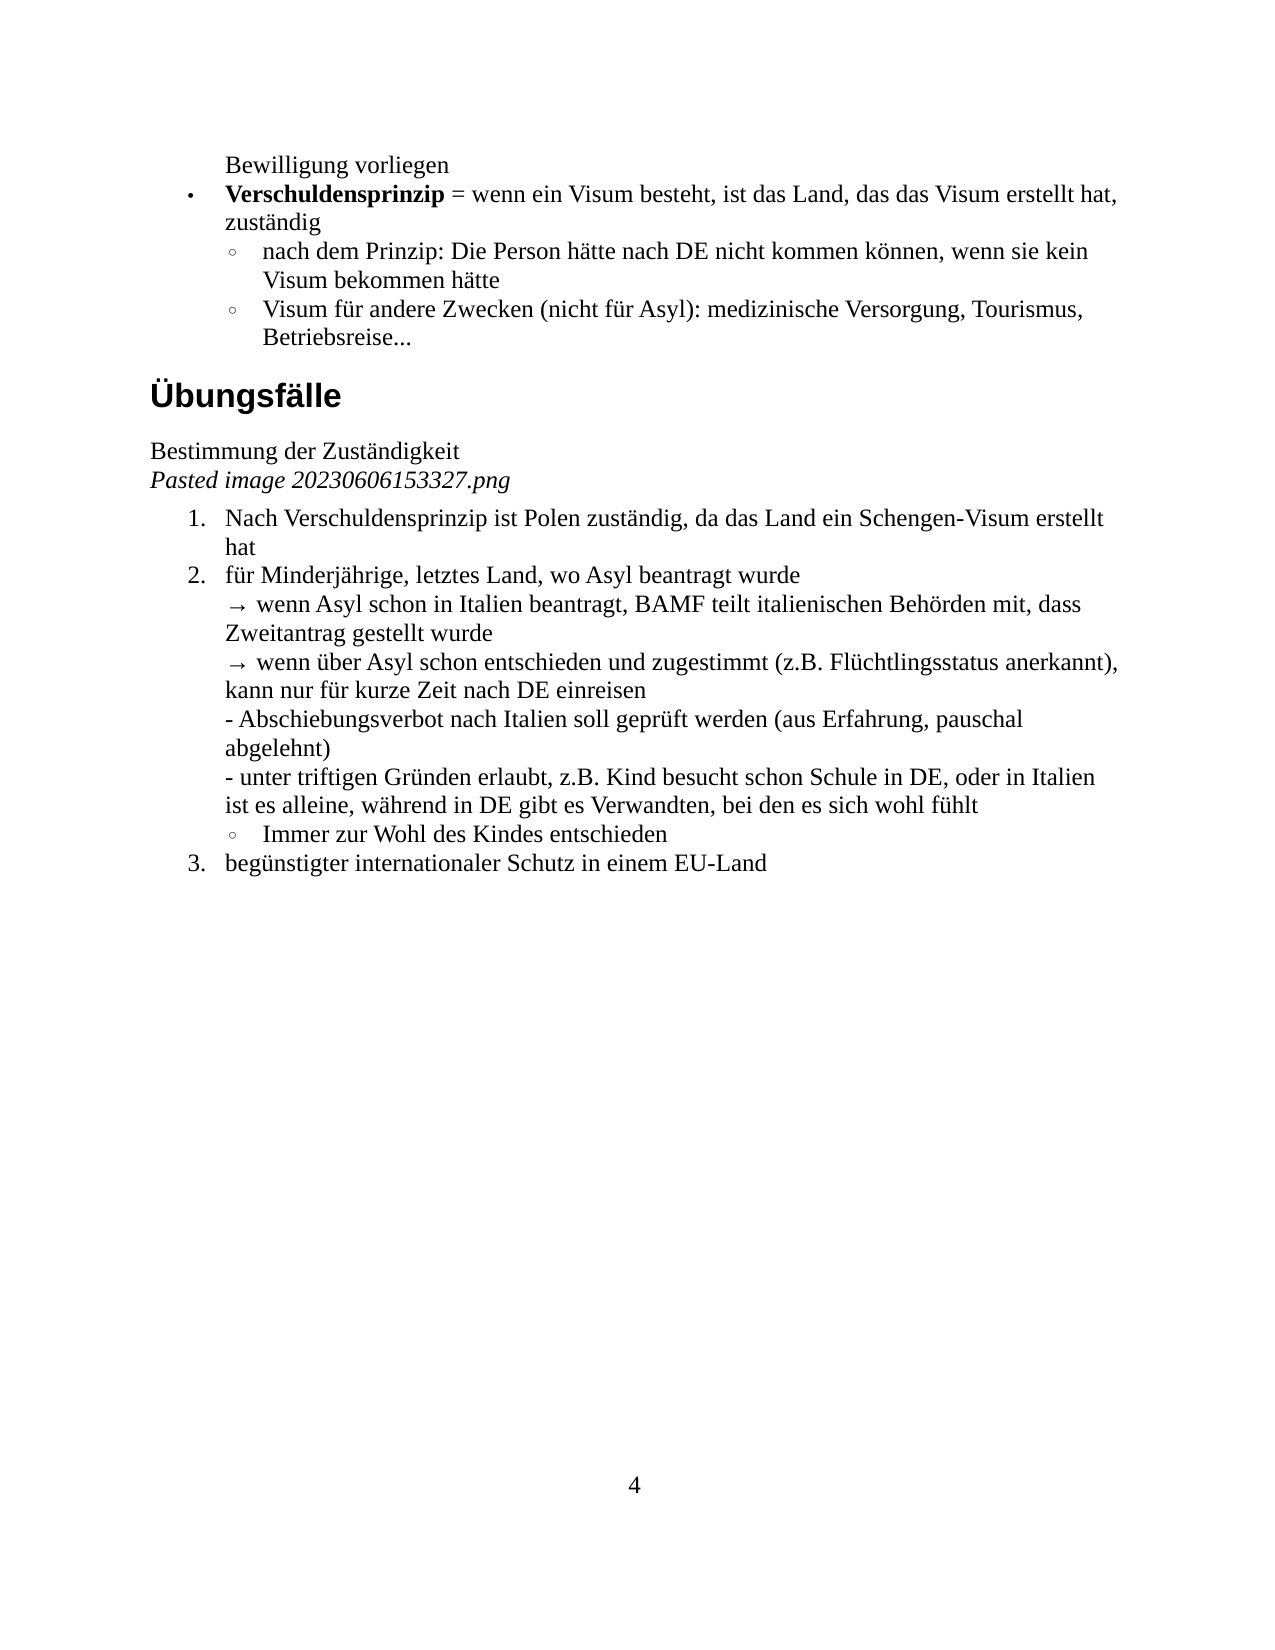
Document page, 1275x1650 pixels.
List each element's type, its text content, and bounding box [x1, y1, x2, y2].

list Bewilligung vorliegen [187, 150, 1125, 179]
list für Minderjährige, letztes Land, wo Asyl beantragt wurde → wenn Asyl schon in Italien beantragt, BAMF teilt italienischen Behörden mit, dass Zweitantrag gestellt wurde → wenn über Asyl schon entschieden und zugestimmt (z.B. Flüchtlingsstatus anerkannt), kann nur für kurze Zeit nach DE einreisen - Abschiebungsverbot nach Italien soll geprüft werden (aus Erfahrung, pauschal abgelehnt) - unter triftigen Gründen erlaubt, z.B. Kind besucht schon Schule in DE, oder in Italien ist es alleine, während in DE gibt es Verwandten, bei den es sich wohl fühlt [187, 560, 1125, 819]
subtitle Übungsfälle [150, 376, 1125, 415]
list Visum für andere Zwecken (nicht für Asyl): medizinische Versorgung, Tourismus, Betriebsreise... [225, 294, 1125, 351]
list Nach Verschuldensprinzip ist Polen zuständig, da das Land ein Schengen-Visum erstellt hat [187, 503, 1125, 560]
text Bestimmung der Zuständigkeit Pasted image 20230606153327.png [150, 436, 1125, 494]
list nach dem Prinzip: Die Person hätte nach DE nicht kommen können, wenn sie kein Visum bekommen hätte [225, 236, 1125, 294]
list Immer zur Wohl des Kindes entschieden [225, 819, 1125, 848]
list begünstigter internationaler Schutz in einem EU-Land [187, 848, 1125, 877]
list Verschuldensprinzip = wenn ein Visum besteht, ist das Land, das das Visum erstellt hat, zuständig [187, 179, 1125, 236]
